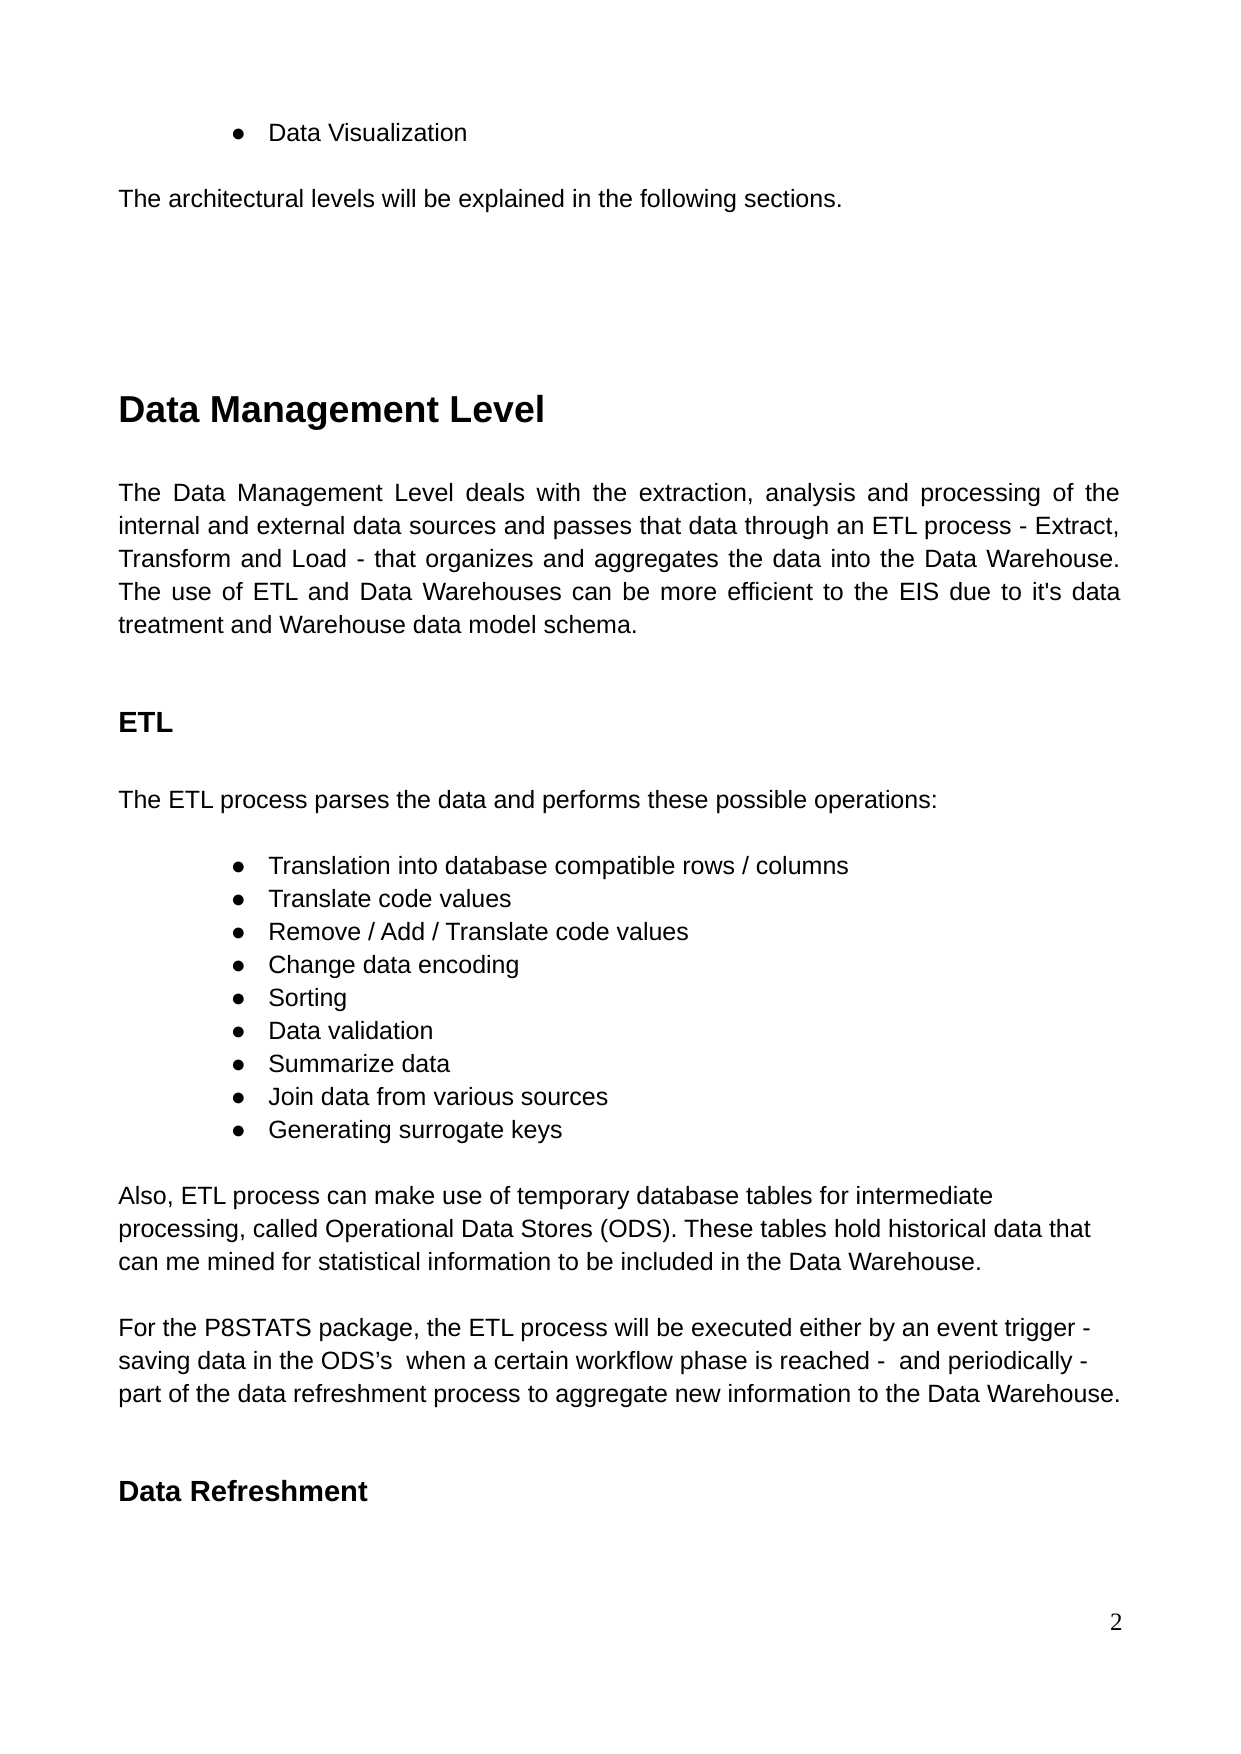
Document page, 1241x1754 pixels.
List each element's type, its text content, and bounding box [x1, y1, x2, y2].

list Summarize data [231, 1049, 1122, 1078]
list Data validation [231, 1016, 1122, 1045]
list Change data encoding [231, 950, 1122, 979]
text Also, ETL process can make use of temporary database tables for intermediate processing, called Operational Data Stores (ODS). These tables hold historical data that can me mined for statistical information to be included in the Data Warehouse. [118, 1181, 1122, 1276]
subtitle ETL [118, 705, 1122, 738]
list Join data from various sources [231, 1082, 1122, 1111]
subtitle Data Refreshment [118, 1474, 1122, 1507]
list Remove / Add / Translate code values [231, 917, 1122, 946]
list Translation into database compatible rows / columns [231, 851, 1122, 880]
text For the P8STATS package, the ETL process will be executed either by an event trigger - saving data in the ODS’s when a certain workflow phase is reached - and periodically - part of the data refreshment process to aggregate new information to the Data Warehouse. [118, 1313, 1122, 1408]
list Sorting [231, 983, 1122, 1012]
text The ETL process parses the data and performs these possible operations: [118, 785, 1122, 814]
text The architectural levels will be explained in the following sections. [118, 184, 1122, 213]
list Translate code values [231, 884, 1122, 913]
list Data Visualization [231, 118, 1122, 147]
text The Data Management Level deals with the extraction, analysis and processing of the internal and external data sources and passes that data through an ETL process - Extract, Transform and Load - that organizes and aggregates the data into the Data Warehouse. The use of ETL and Data Warehouses can be more efficient to the EIS due to it's data treatment and Warehouse data model schema. [118, 478, 1122, 638]
subtitle Data Management Level [118, 387, 1122, 430]
list Generating surrogate keys [231, 1115, 1122, 1144]
